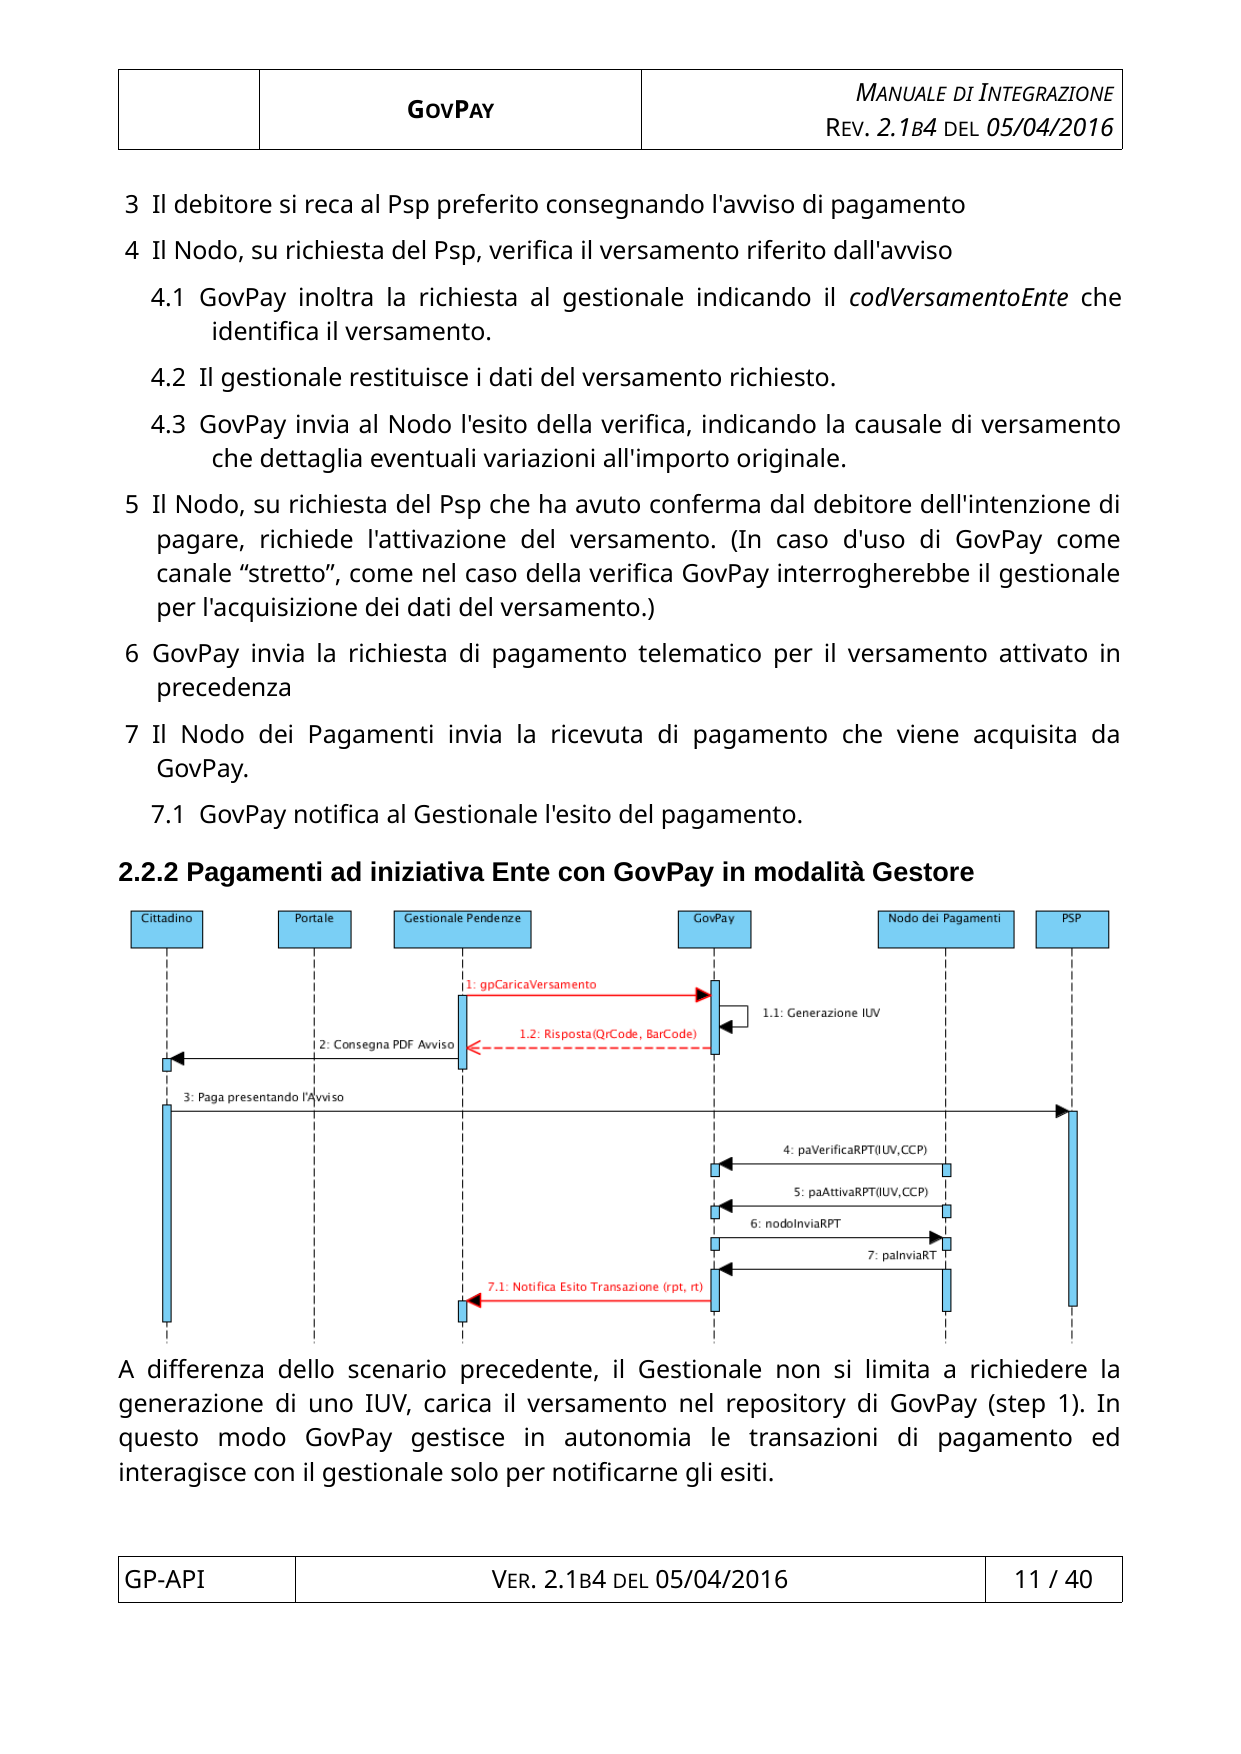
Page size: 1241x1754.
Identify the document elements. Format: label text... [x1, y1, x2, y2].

list Il gestionale restituisce i dati del versamento richiesto. [144, 360, 1122, 394]
list GovPay invia al Nodo l'esito della verifica, indicando la causale di versamento che dettaglia eventuali variazioni all'importo originale. [144, 407, 1122, 475]
list Il Nodo, su richiesta del Psp che ha avuto conferma dal debitore dell'intenzione di pagare, richiede l'attivazione del versamento. (In caso d'uso di GovPay come canale “stretto”, come nel caso della verifica GovPay interrogherebbe il gestionale per l'acquisizione dei dati del versamento.) [118, 487, 1122, 623]
list Il debitore si reca al Psp preferito consegnando l'avviso di pagamento [118, 186, 1122, 220]
list GovPay inoltra la richiesta al gestionale indicando il codVersamentoEnte che identifica il versamento. [144, 279, 1122, 347]
picture [118, 900, 1123, 1352]
list Il Nodo dei Pagamenti invia la ricevuta di pagamento che viene acquisita da GovPay. [118, 717, 1122, 785]
list GovPay notifica al Gestionale l'esito del pagamento. [144, 797, 1122, 831]
text A differenza dello scenario precedente, il Gestionale non si limita a richiedere la generazione di uno IUV, carica il versamento nel repository di GovPay (step 1). In questo modo GovPay gestisce in autonomia le transazioni di pagamento ed interagisce con il gestionale solo per notificarne gli esiti. [118, 1352, 1122, 1488]
subtitle Pagamenti ad iniziativa Ente con GovPay in modalità Gestore [118, 856, 1122, 887]
list GovPay invia la richiesta di pagamento telematico per il versamento attivato in precedenza [118, 636, 1122, 704]
list Il Nodo, su richiesta del Psp, verifica il versamento riferito dall'avviso [118, 233, 1122, 267]
